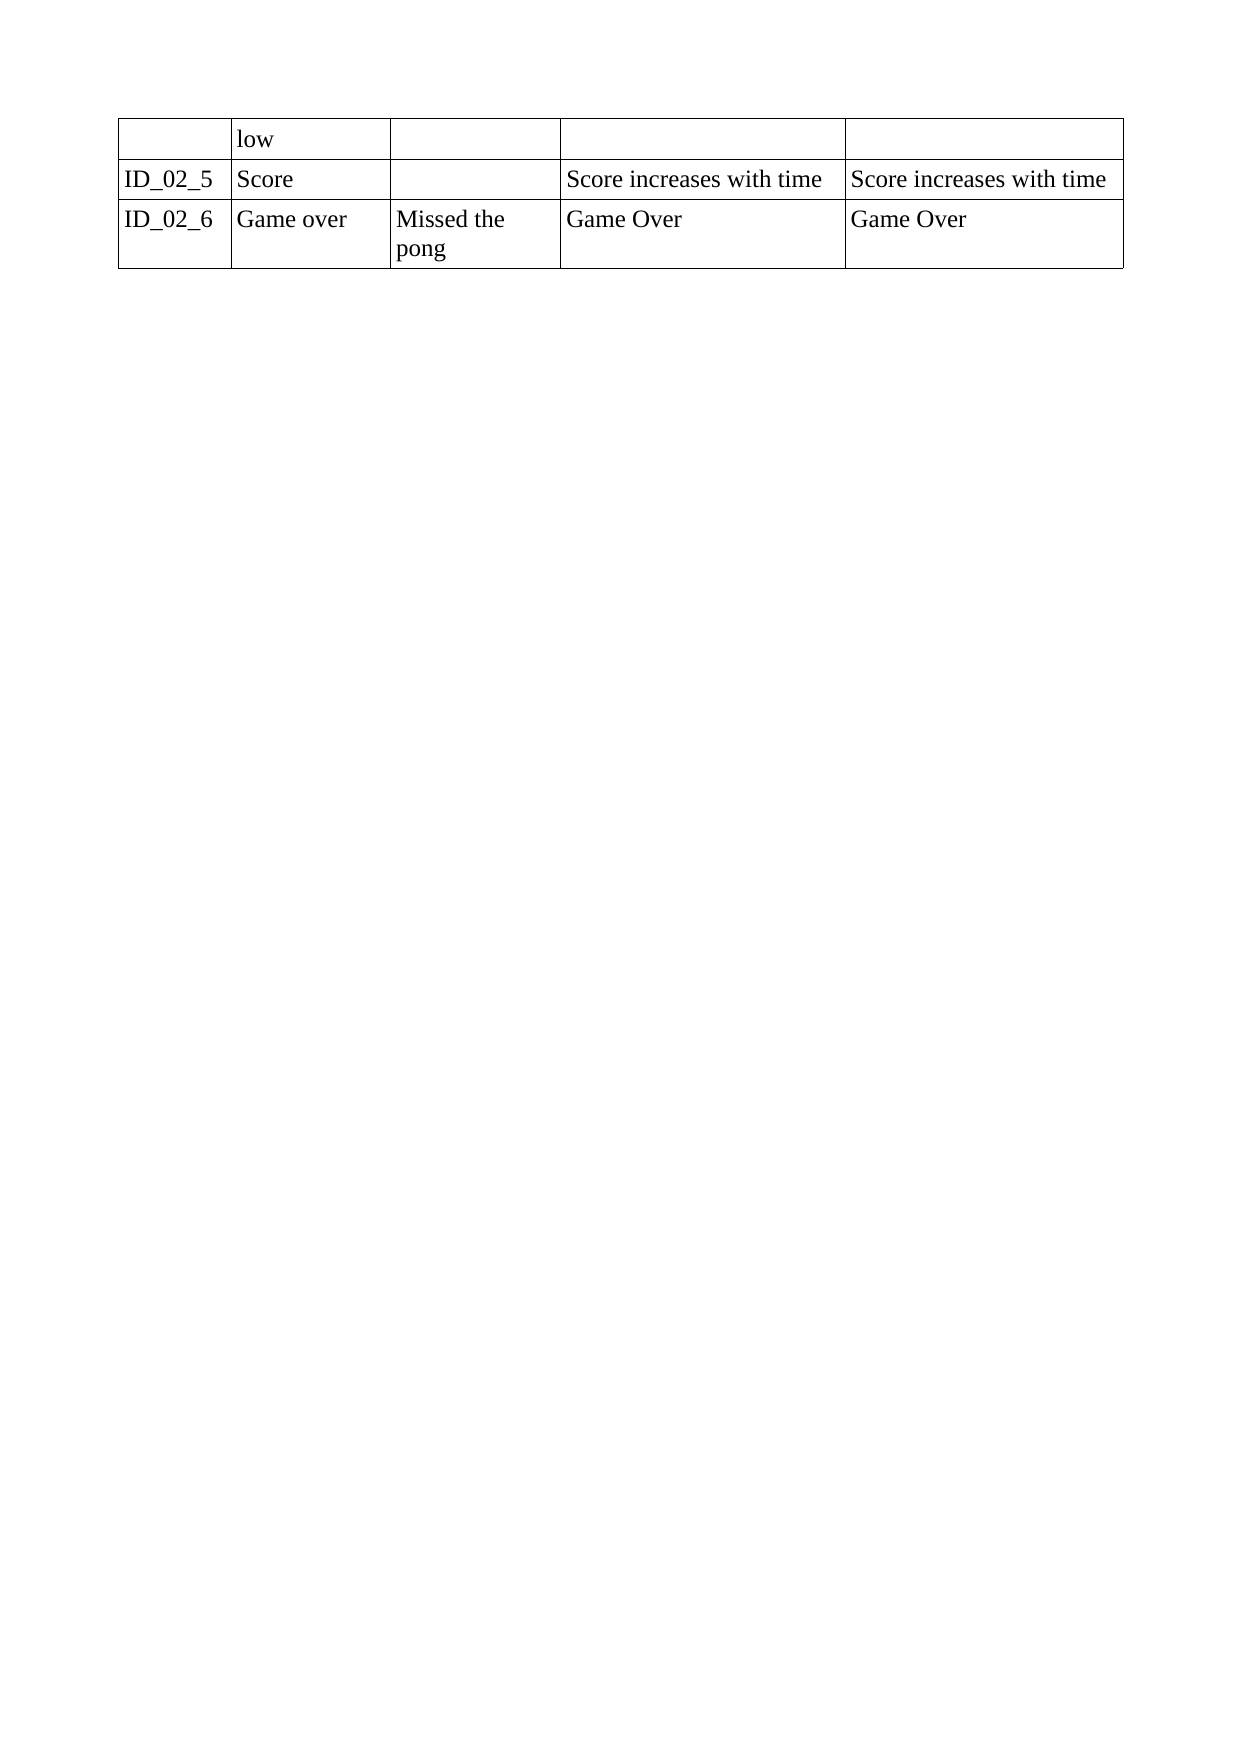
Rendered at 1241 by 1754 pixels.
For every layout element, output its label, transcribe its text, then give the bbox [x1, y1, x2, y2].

table_cell [391, 160, 560, 199]
table_cell ID_02_6 [119, 200, 231, 268]
table_cell Game Over [846, 200, 1123, 268]
table_cell Score increases with time [846, 160, 1123, 199]
table_cell Game over [232, 200, 390, 268]
table_cell Score [232, 160, 390, 199]
table_cell [561, 119, 845, 158]
table_cell [846, 119, 1123, 158]
table_cell ID_02_5 [119, 160, 231, 199]
table_cell Score increases with time [561, 160, 845, 199]
table_cell [391, 119, 560, 158]
table_cell Game Over [561, 200, 845, 268]
table_cell [119, 119, 231, 158]
table_cell low [232, 119, 390, 158]
table_cell Missed the pong [391, 200, 560, 268]
